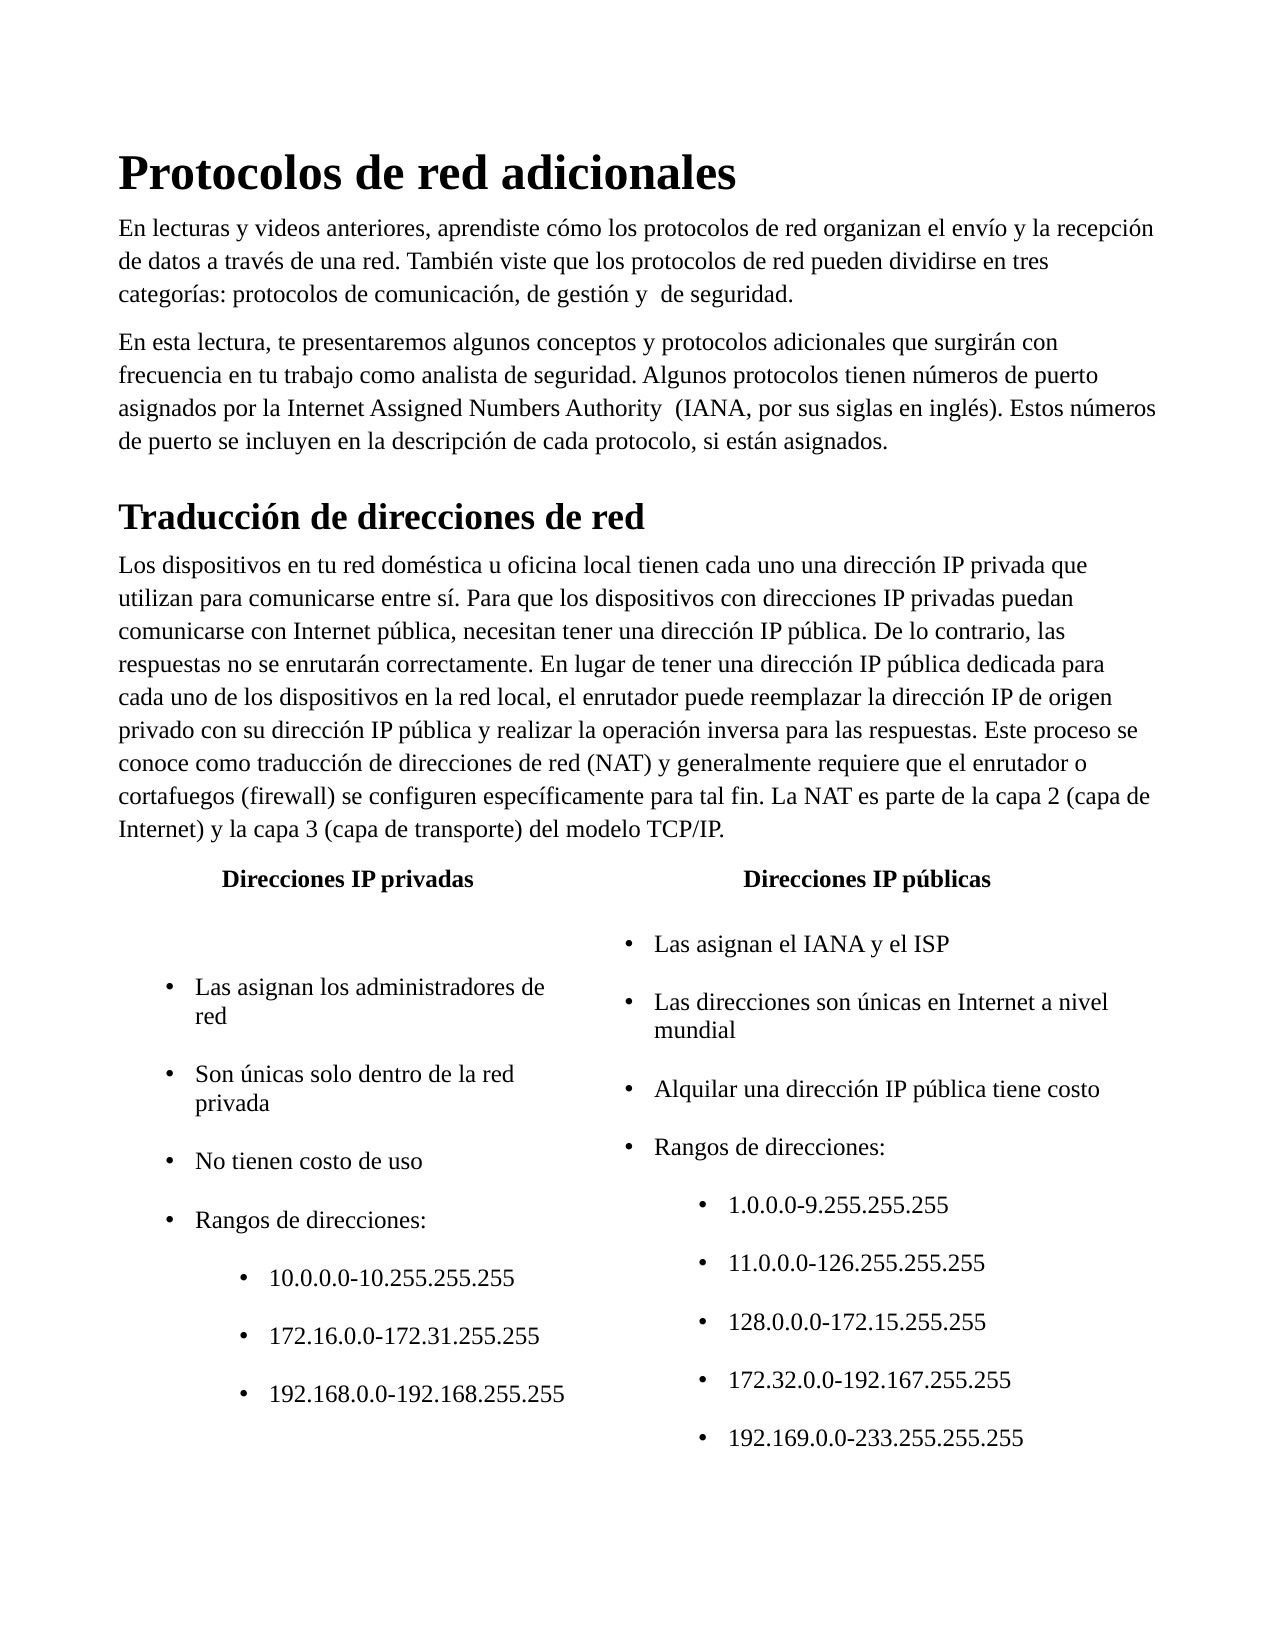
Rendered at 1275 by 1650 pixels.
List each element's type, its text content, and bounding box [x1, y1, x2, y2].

table_cell Las asignan los administradores de red Son únicas solo dentro de la red privada No tienen costo de uso Rangos de direcciones: 10.0.0.0-10.255.255.255 172.16.0.0-172.31.255.255 192.168.0.0-192.168.255.255 [118, 926, 577, 1484]
text En esta lectura, te presentaremos algunos conceptos y protocolos adicionales que surgirán con frecuencia en tu trabajo como analista de seguridad. Algunos protocolos tienen números de puerto asignados por la Internet Assigned Numbers Authority (IANA, por sus siglas en inglés). Estos números de puerto se incluyen en la descripción de cada protocolo, si están asignados. [118, 327, 1157, 454]
text Los dispositivos en tu red doméstica u oficina local tienen cada uno una dirección IP privada que utilizan para comunicarse entre sí. Para que los dispositivos con direcciones IP privadas puedan comunicarse con Internet pública, necesitan tener una dirección IP pública. De lo contrario, las respuestas no se enrutarán correctamente. En lugar de tener una dirección IP pública dedicada para cada uno de los dispositivos en la red local, el enrutador puede reemplazar la dirección IP de origen privado con su dirección IP pública y realizar la operación inversa para las respuestas. Este proceso se conoce como traducción de direcciones de red (NAT) y generalmente requiere que el enrutador o cortafuegos (firewall) se configuren específicamente para tal fin. La NAT es parte de la capa 2 (capa de Internet) y la capa 3 (capa de transporte) del modelo TCP/IP. [118, 550, 1157, 843]
table_cell Las asignan el IANA y el ISP Las direcciones son únicas en Internet a nivel mundial Alquilar una dirección IP pública tiene costo Rangos de direcciones: 1.0.0.0-9.255.255.255 11.0.0.0-126.255.255.255 128.0.0.0-172.15.255.255 172.32.0.0-192.167.255.255 192.169.0.0-233.255.255.255 [577, 926, 1157, 1484]
table_header Direcciones IP públicas [577, 862, 1157, 926]
table_header Direcciones IP privadas [118, 862, 577, 926]
subtitle Protocolos de red adicionales [118, 143, 1157, 201]
subtitle Traducción de direcciones de red [118, 494, 1157, 537]
text En lecturas y videos anteriores, aprendiste cómo los protocolos de red organizan el envío y la recepción de datos a través de una red. También viste que los protocolos de red pueden dividirse en tres categorías: protocolos de comunicación, de gestión y de seguridad. [118, 213, 1157, 308]
